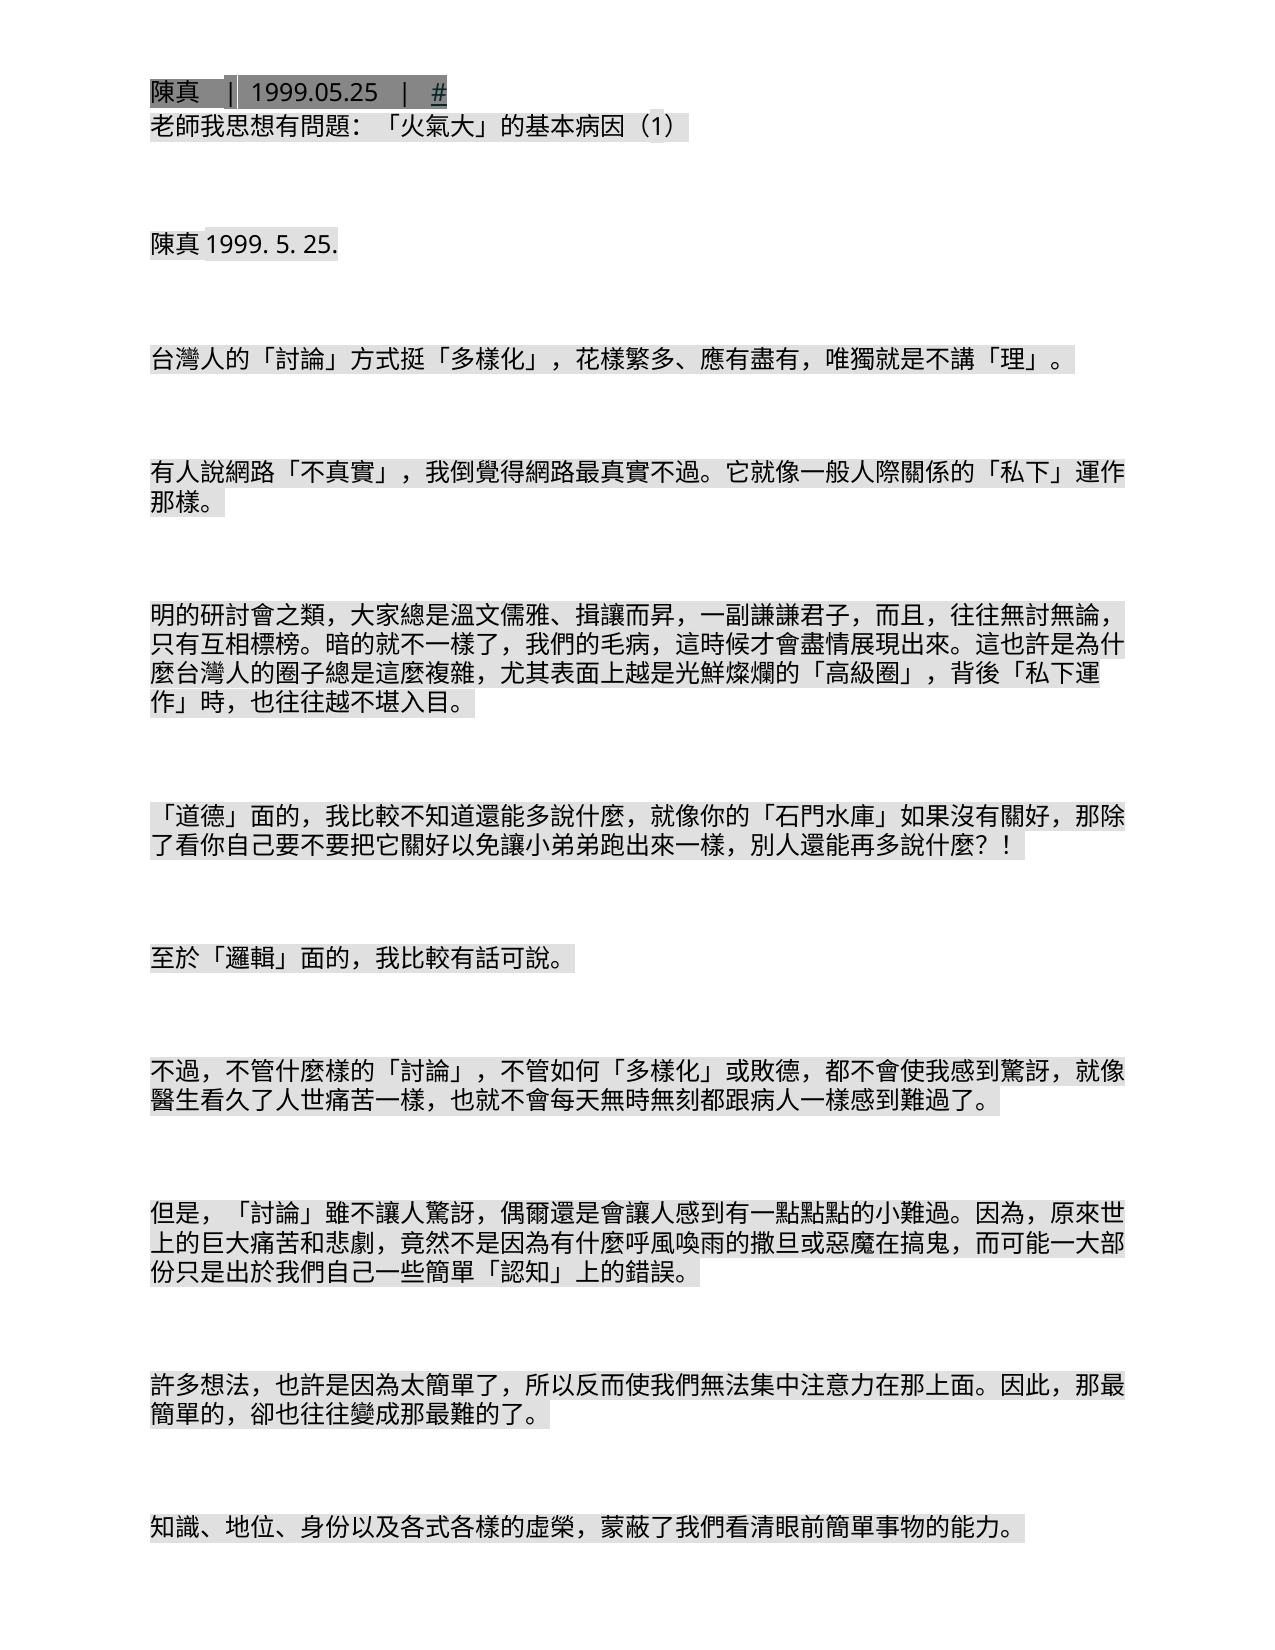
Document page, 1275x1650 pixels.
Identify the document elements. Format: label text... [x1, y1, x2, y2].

text 台灣人的「討論」方式挺「多樣化」，花樣繁多、應有盡有，唯獨就是不講「理」。 [150, 345, 1125, 374]
text 至於「邏輯」面的，我比較有話可說。 [150, 944, 1125, 973]
text 知識、地位、身份以及各式各樣的虛榮，蒙蔽了我們看清眼前簡單事物的能力。 [150, 1514, 1125, 1543]
text 老師我思想有問題：「火氣大」的基本病因（1） [150, 109, 1125, 143]
text 陳真 | 1999.05.25 | # [150, 75, 1125, 109]
text 「道德」面的，我比較不知道還能多說什麼，就像你的「石門水庫」如果沒有關好，那除了看你自己要不要把它關好以免讓小弟弟跑出來一樣，別人還能再多說什麼？！ [150, 802, 1125, 860]
text 明的研討會之類，大家總是溫文儒雅、揖讓而昇，一副謙謙君子，而且，往往無討無論，只有互相標榜。暗的就不一樣了，我們的毛病，這時候才會盡情展現出來。這也許是為什麼台灣人的圈子總是這麼複雜，尤其表面上越是光鮮燦爛的「高級圈」，背後「私下運作」時，也往往越不堪入目。 [150, 601, 1125, 718]
text 陳真1999. 5. 25. [150, 227, 1125, 261]
text 許多想法，也許是因為太簡單了，所以反而使我們無法集中注意力在那上面。因此，那最簡單的，卻也往往變成那最難的了。 [150, 1371, 1125, 1429]
text 但是，「討論」雖不讓人驚訝，偶爾還是會讓人感到有一點點點的小難過。因為，原來世上的巨大痛苦和悲劇，竟然不是因為有什麼呼風喚雨的撒旦或惡魔在搞鬼，而可能一大部份只是出於我們自己一些簡單「認知」上的錯誤。 [150, 1200, 1125, 1287]
text 有人說網路「不真實」，我倒覺得網路最真實不過。它就像一般人際關係的「私下」運作那樣。 [150, 458, 1125, 517]
text 不過，不管什麼樣的「討論」，不管如何「多樣化」或敗德，都不會使我感到驚訝，就像醫生看久了人世痛苦一樣，也就不會每天無時無刻都跟病人一樣感到難過了。 [150, 1057, 1125, 1116]
